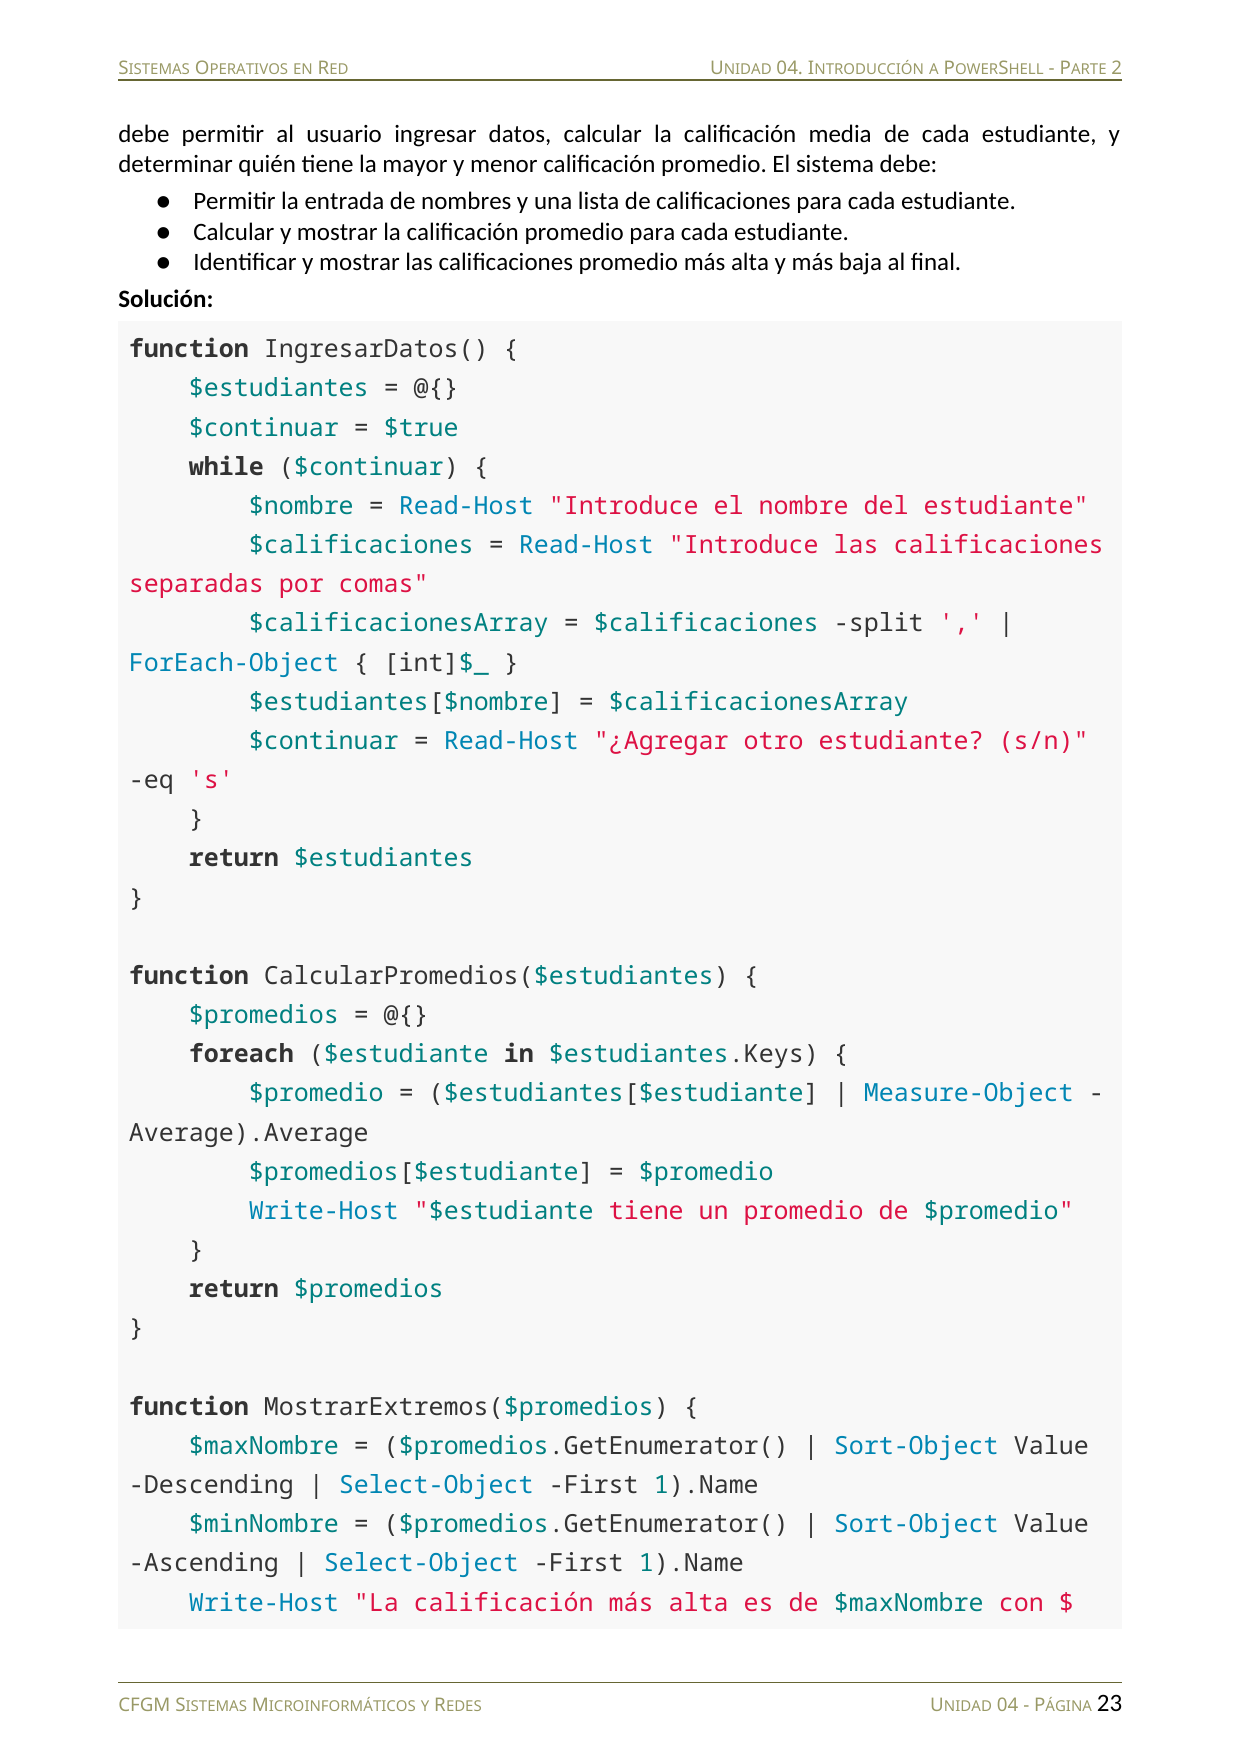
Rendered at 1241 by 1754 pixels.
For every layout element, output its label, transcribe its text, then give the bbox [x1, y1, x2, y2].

list Calcular y mostrar la calificación promedio para cada estudiante. [156, 216, 1122, 247]
table_header function IngresarDatos() { $estudiantes = @{} $continuar = $true while ($continuar) { $nombre = Read-Host "Introduce el nombre del estudiante" $calificaciones = Read-Host "Introduce las calificaciones separadas por comas" $calificacionesArray = $calificaciones -split ',' | ForEach-Object { [int]$_ } $estudiantes[$nombre] = $calificacionesArray $continuar = Read-Host "¿Agregar otro estudiante? (s/n)" -eq 's' } return $estudiantes } function CalcularPromedios($estudiantes) { $promedios = @{} foreach ($estudiante in $estudiantes.Keys) { $promedio = ($estudiantes[$estudiante] | Measure-Object -Average).Average $promedios[$estudiante] = $promedio Write-Host "$estudiante tiene un promedio de $promedio" } return $promedios } function MostrarExtremos($promedios) { $maxNombre = ($promedios.GetEnumerator() | Sort-Object Value -Descending | Select-Object -First 1).Name $minNombre = ($promedios.GetEnumerator() | Sort-Object Value -Ascending | Select-Object -First 1).Name Write-Host "La calificación más alta es de $maxNombre con $ [118, 321, 1122, 1629]
text Solución: [118, 283, 1122, 314]
list Permitir la entrada de nombres y una lista de calificaciones para cada estudiante. [156, 186, 1122, 216]
text debe permitir al usuario ingresar datos, calcular la calificación media de cada estudiante, y determinar quién tiene la mayor y menor calificación promedio. El sistema debe: [118, 118, 1122, 179]
list Identificar y mostrar las calificaciones promedio más alta y más baja al final. [156, 247, 1122, 277]
